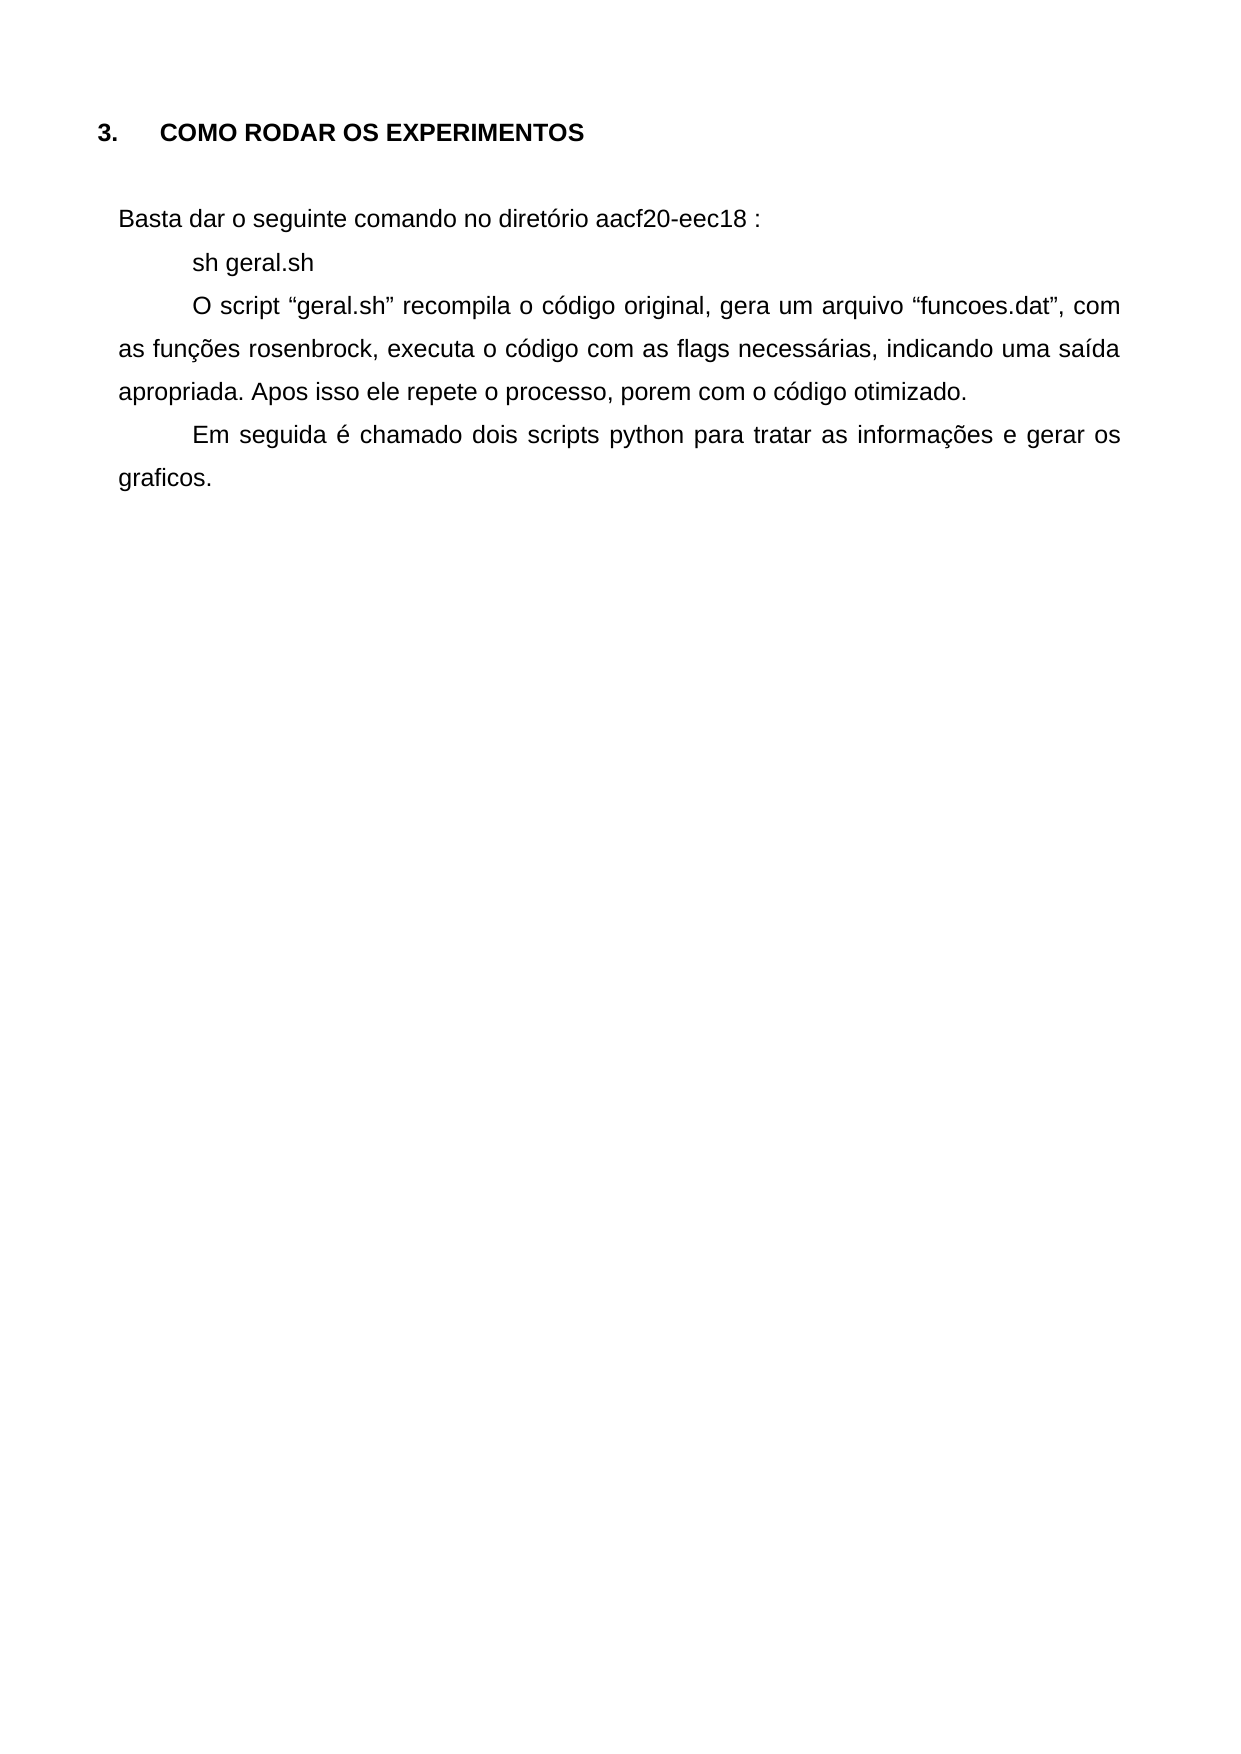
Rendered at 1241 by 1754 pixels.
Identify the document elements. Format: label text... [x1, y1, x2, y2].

text O script “geral.sh” recompila o código original, gera um arquivo “funcoes.dat”, com as funções rosenbrock, executa o código com as flags necessárias, indicando uma saída apropriada. Apos isso ele repete o processo, porem com o código otimizado. [118, 291, 1122, 406]
text Em seguida é chamado dois scripts python para tratar as informações e gerar os graficos. [118, 420, 1122, 492]
text sh geral.sh [118, 247, 1122, 276]
text Basta dar o seguinte comando no diretório aacf20-eec18 : [118, 204, 1122, 233]
list COMO RODAR OS EXPERIMENTOS [118, 118, 1122, 147]
